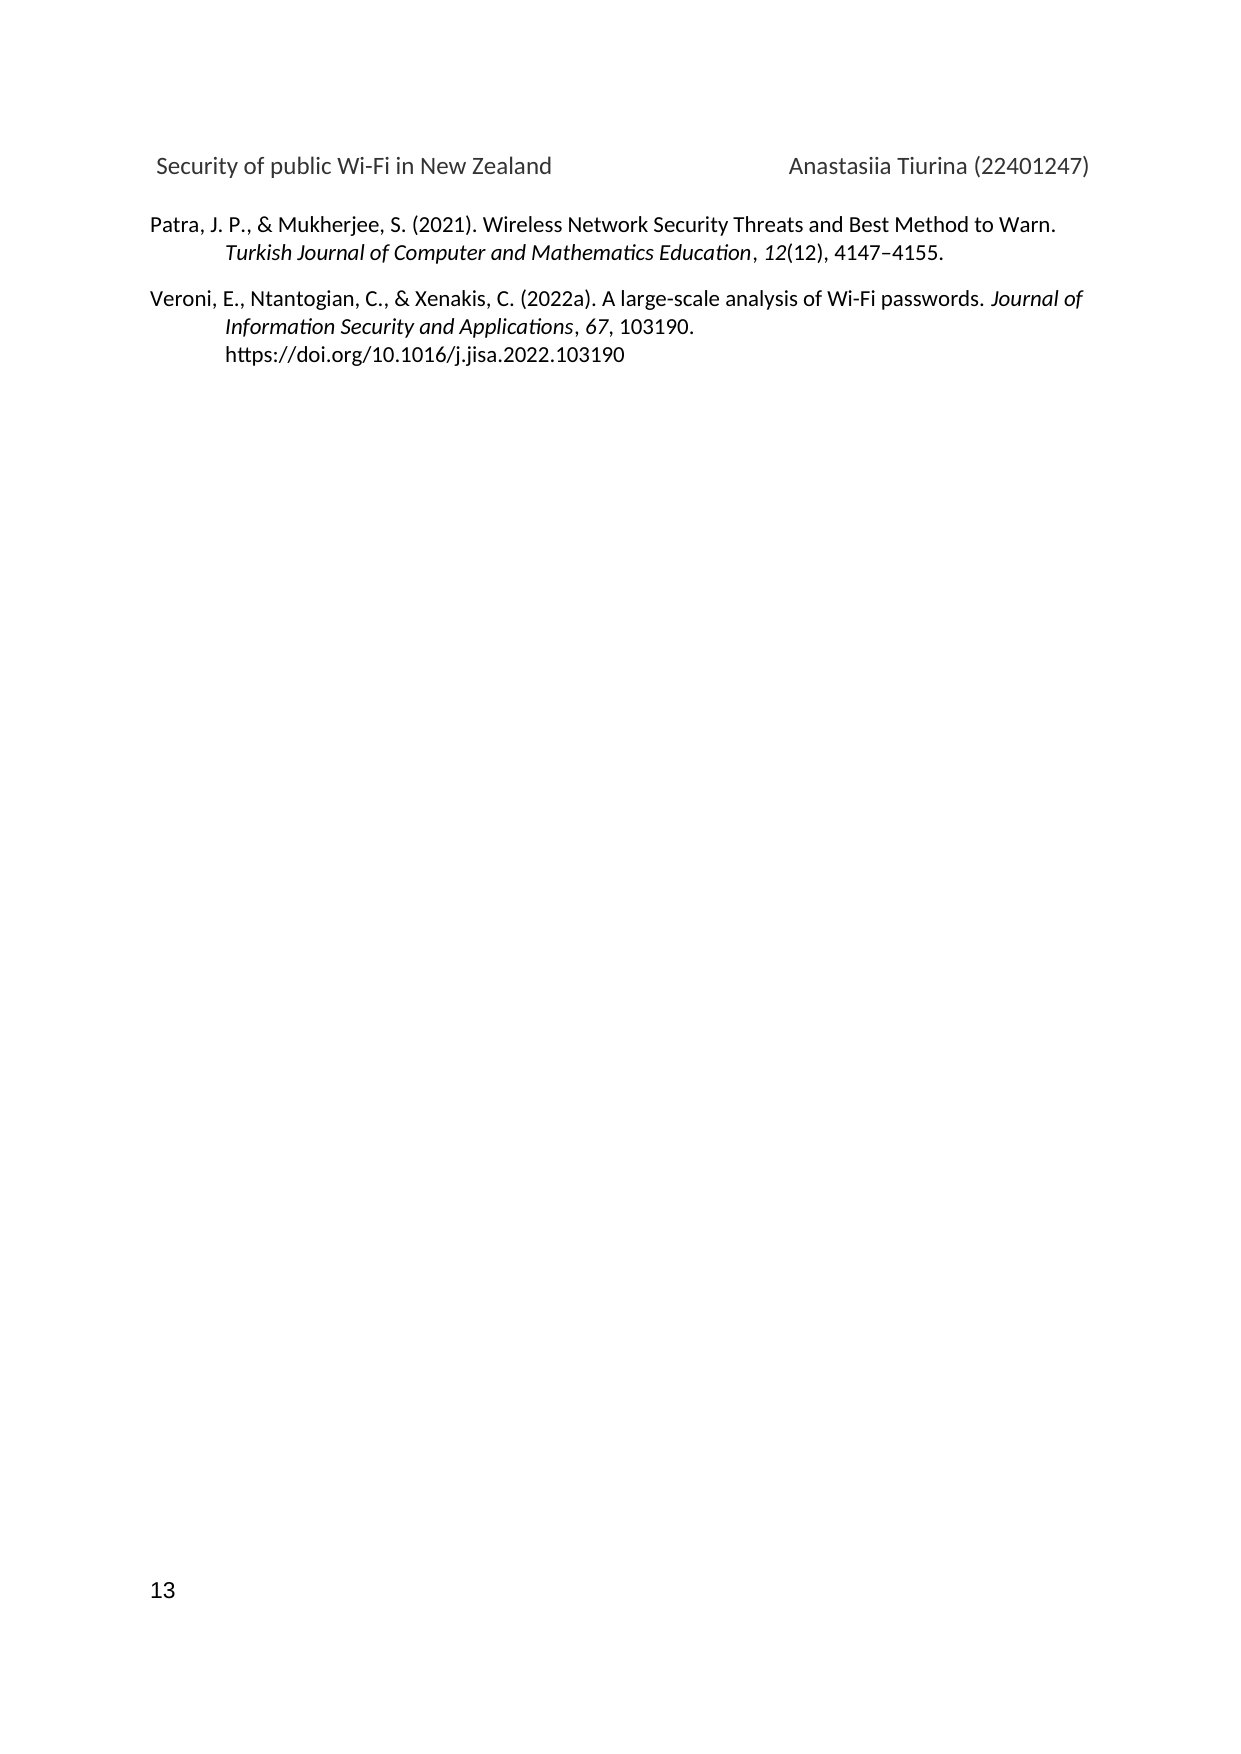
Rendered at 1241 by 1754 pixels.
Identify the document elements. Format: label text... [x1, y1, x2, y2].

text Veroni, E., Ntantogian, C., & Xenakis, C. (2022a). A large-scale analysis of Wi-Fi passwords. Journal of Information Security and Applications, 67, 103190. https://doi.org/10.1016/j.jisa.2022.103190 [150, 284, 1091, 368]
text Patra, J. P., & Mukherjee, S. (2021). Wireless Network Security Threats and Best Method to Warn. Turkish Journal of Computer and Mathematics Education, 12(12), 4147–4155. [150, 211, 1091, 267]
